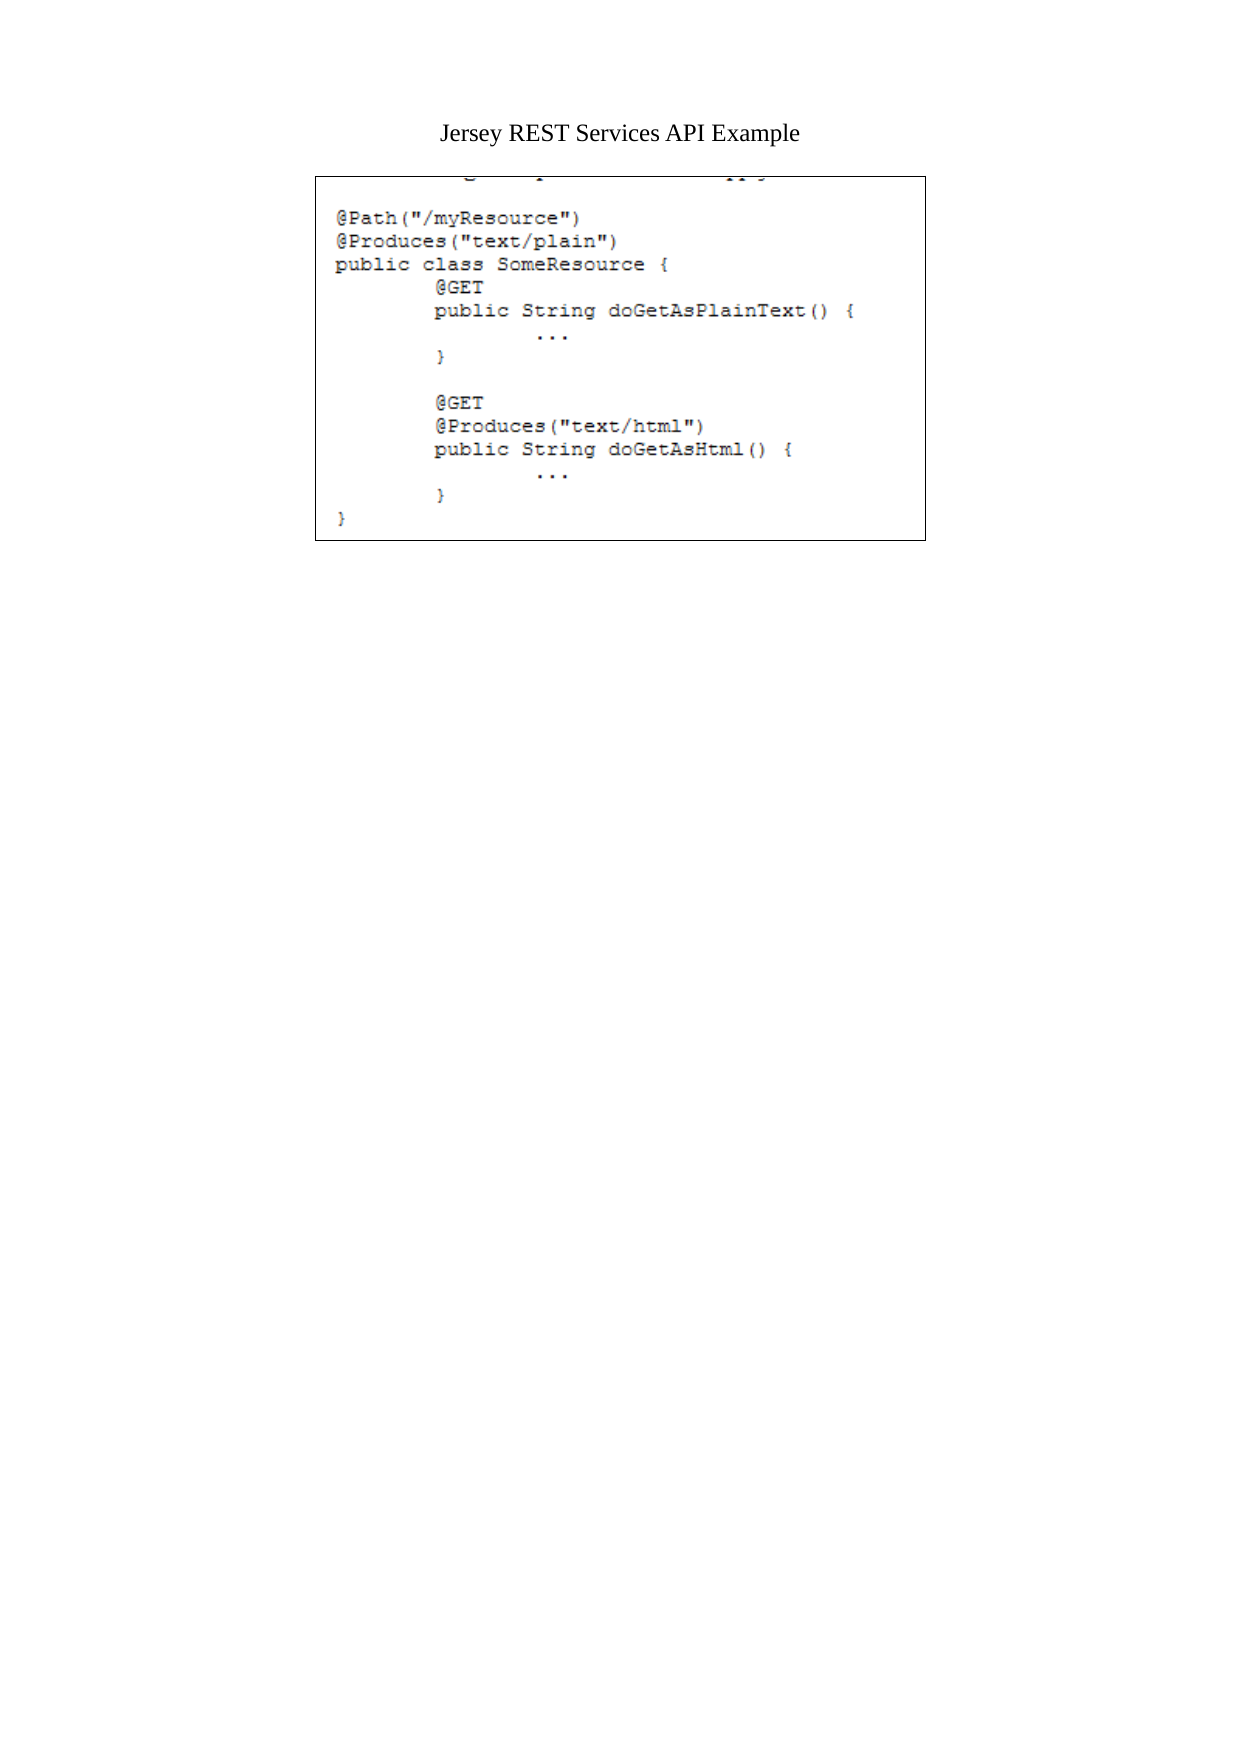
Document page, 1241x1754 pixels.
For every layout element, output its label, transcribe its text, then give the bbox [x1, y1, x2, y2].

text Jersey REST Services API Example [118, 118, 1122, 147]
picture [317, 178, 923, 537]
